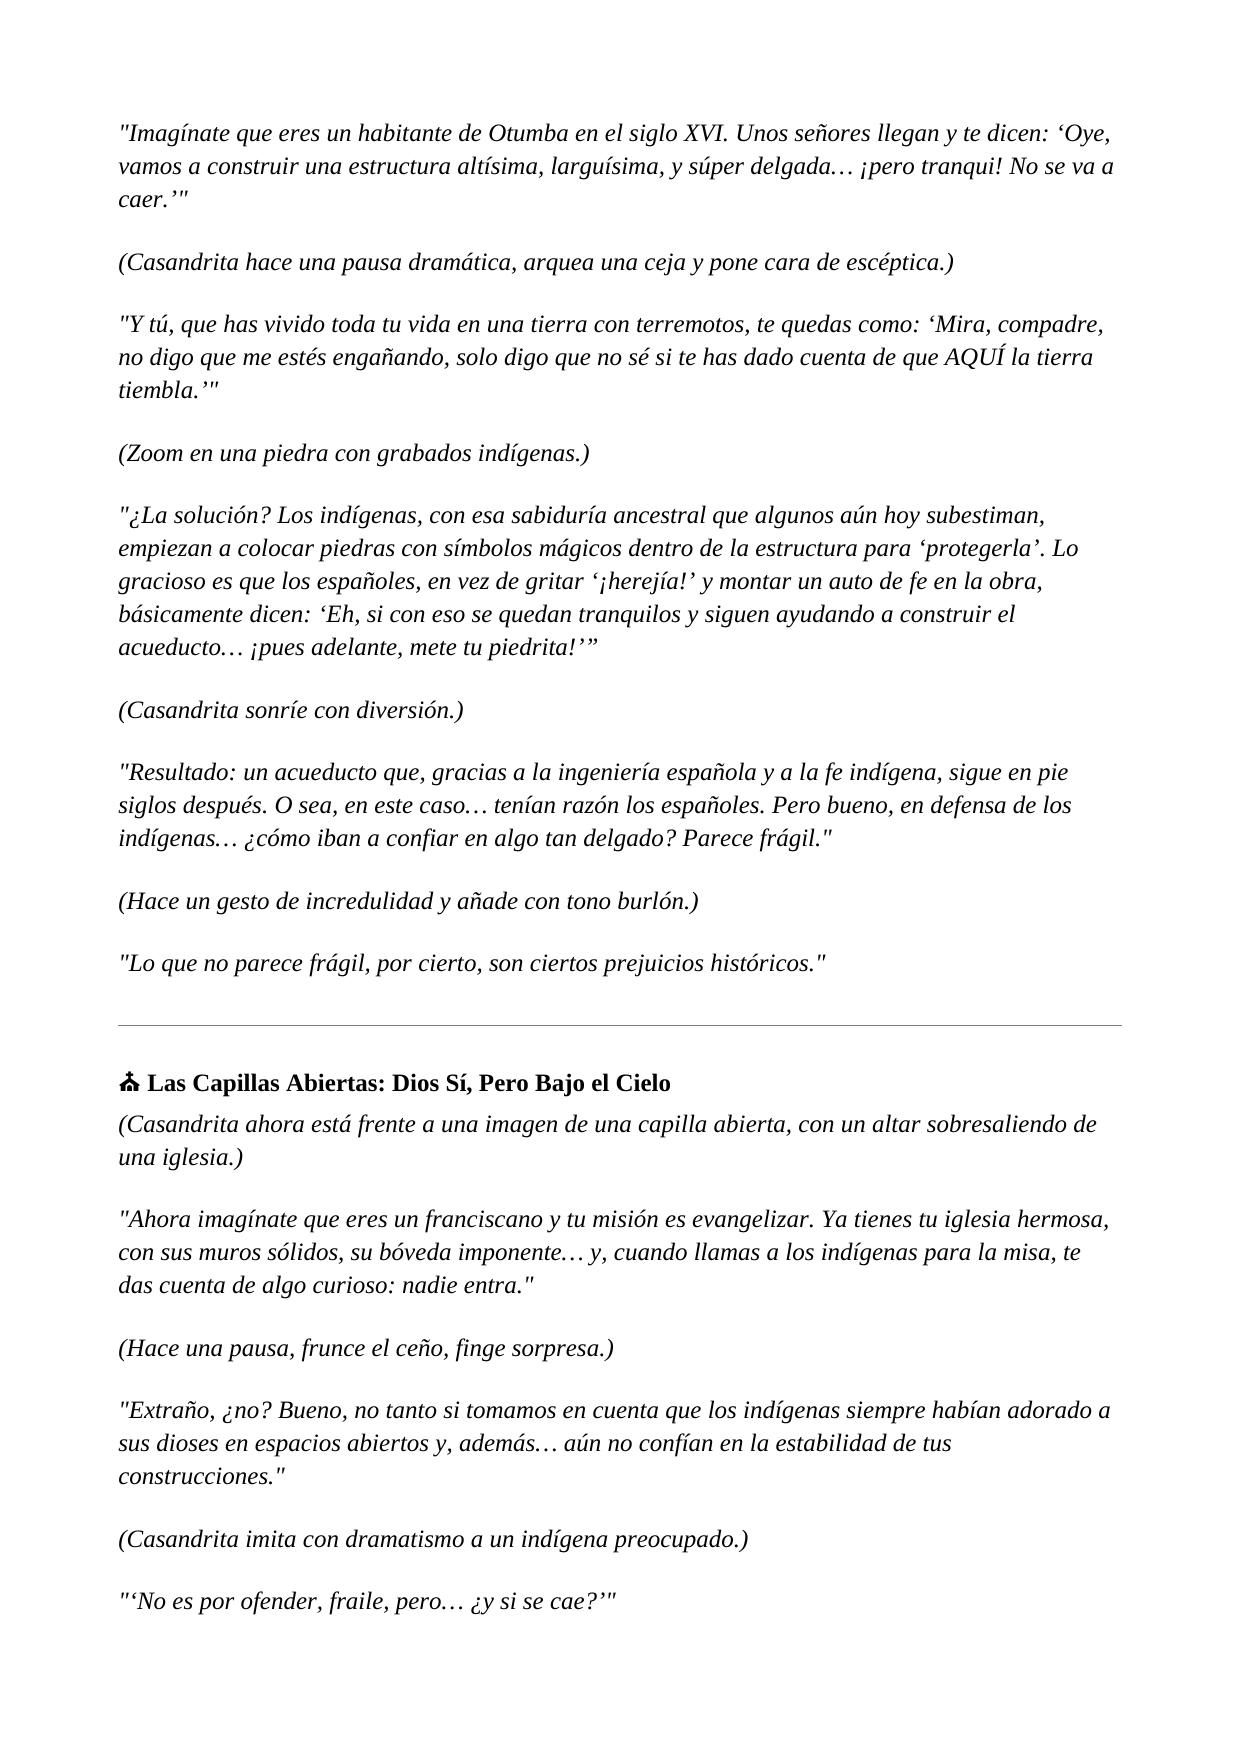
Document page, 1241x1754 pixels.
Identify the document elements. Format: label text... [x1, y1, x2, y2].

text "Imagínate que eres un habitante de Otumba en el siglo XVI. Unos señores llegan y te dicen: ‘Oye, vamos a construir una estructura altísima, larguísima, y súper delgada… ¡pero tranqui! No se va a caer.’" [118, 118, 1122, 213]
text (Hace una pausa, frunce el ceño, finge sorpresa.) [118, 1333, 1122, 1362]
text (Zoom en una piedra con grabados indígenas.) [118, 438, 1122, 466]
text (Casandrita ahora está frente a una imagen de una capilla abierta, con un altar sobresaliendo de una iglesia.) [118, 1109, 1122, 1171]
subtitle ⛪ Las Capillas Abiertas: Dios Sí, Pero Bajo el Cielo [118, 1068, 1122, 1096]
text "‘No es por ofender, fraile, pero… ¿y si se cae?’" [118, 1586, 1122, 1615]
text (Hace un gesto de incredulidad y añade con tono burlón.) [118, 886, 1122, 914]
text (Casandrita sonríe con diversión.) [118, 695, 1122, 723]
text "Lo que no parece frágil, por cierto, son ciertos prejuicios históricos." [118, 948, 1122, 977]
text "Y tú, que has vivido toda tu vida en una tierra con terremotos, te quedas como: ‘Mira, compadre, no digo que me estés engañando, solo digo que no sé si te has dado cuenta de que AQUÍ la tierra tiembla.’" [118, 309, 1122, 404]
text (Casandrita imita con dramatismo a un indígena preocupado.) [118, 1524, 1122, 1553]
text "¿La solución? Los indígenas, con esa sabiduría ancestral que algunos aún hoy subestiman, empiezan a colocar piedras con símbolos mágicos dentro de la estructura para ‘protegerla’. Lo gracioso es que los españoles, en vez de gritar ‘¡herejía!’ y montar un auto de fe en la obra, básicamente dicen: ‘Eh, si con eso se quedan tranquilos y siguen ayudando a construir el acueducto… ¡pues adelante, mete tu piedrita!’” [118, 500, 1122, 661]
text "Extraño, ¿no? Bueno, no tanto si tomamos en cuenta que los indígenas siempre habían adorado a sus dioses en espacios abiertos y, además… aún no confían en la estabilidad de tus construcciones." [118, 1395, 1122, 1490]
text "Resultado: un acueducto que, gracias a la ingeniería española y a la fe indígena, sigue en pie siglos después. O sea, en este caso… tenían razón los españoles. Pero bueno, en defensa de los indígenas… ¿cómo iban a confiar en algo tan delgado? Parece frágil." [118, 757, 1122, 852]
text (Casandrita hace una pausa dramática, arquea una ceja y pone cara de escéptica.) [118, 247, 1122, 275]
text "Ahora imagínate que eres un franciscano y tu misión es evangelizar. Ya tienes tu iglesia hermosa, con sus muros sólidos, su bóveda imponente… y, cuando llamas a los indígenas para la misa, te das cuenta de algo curioso: nadie entra." [118, 1204, 1122, 1299]
